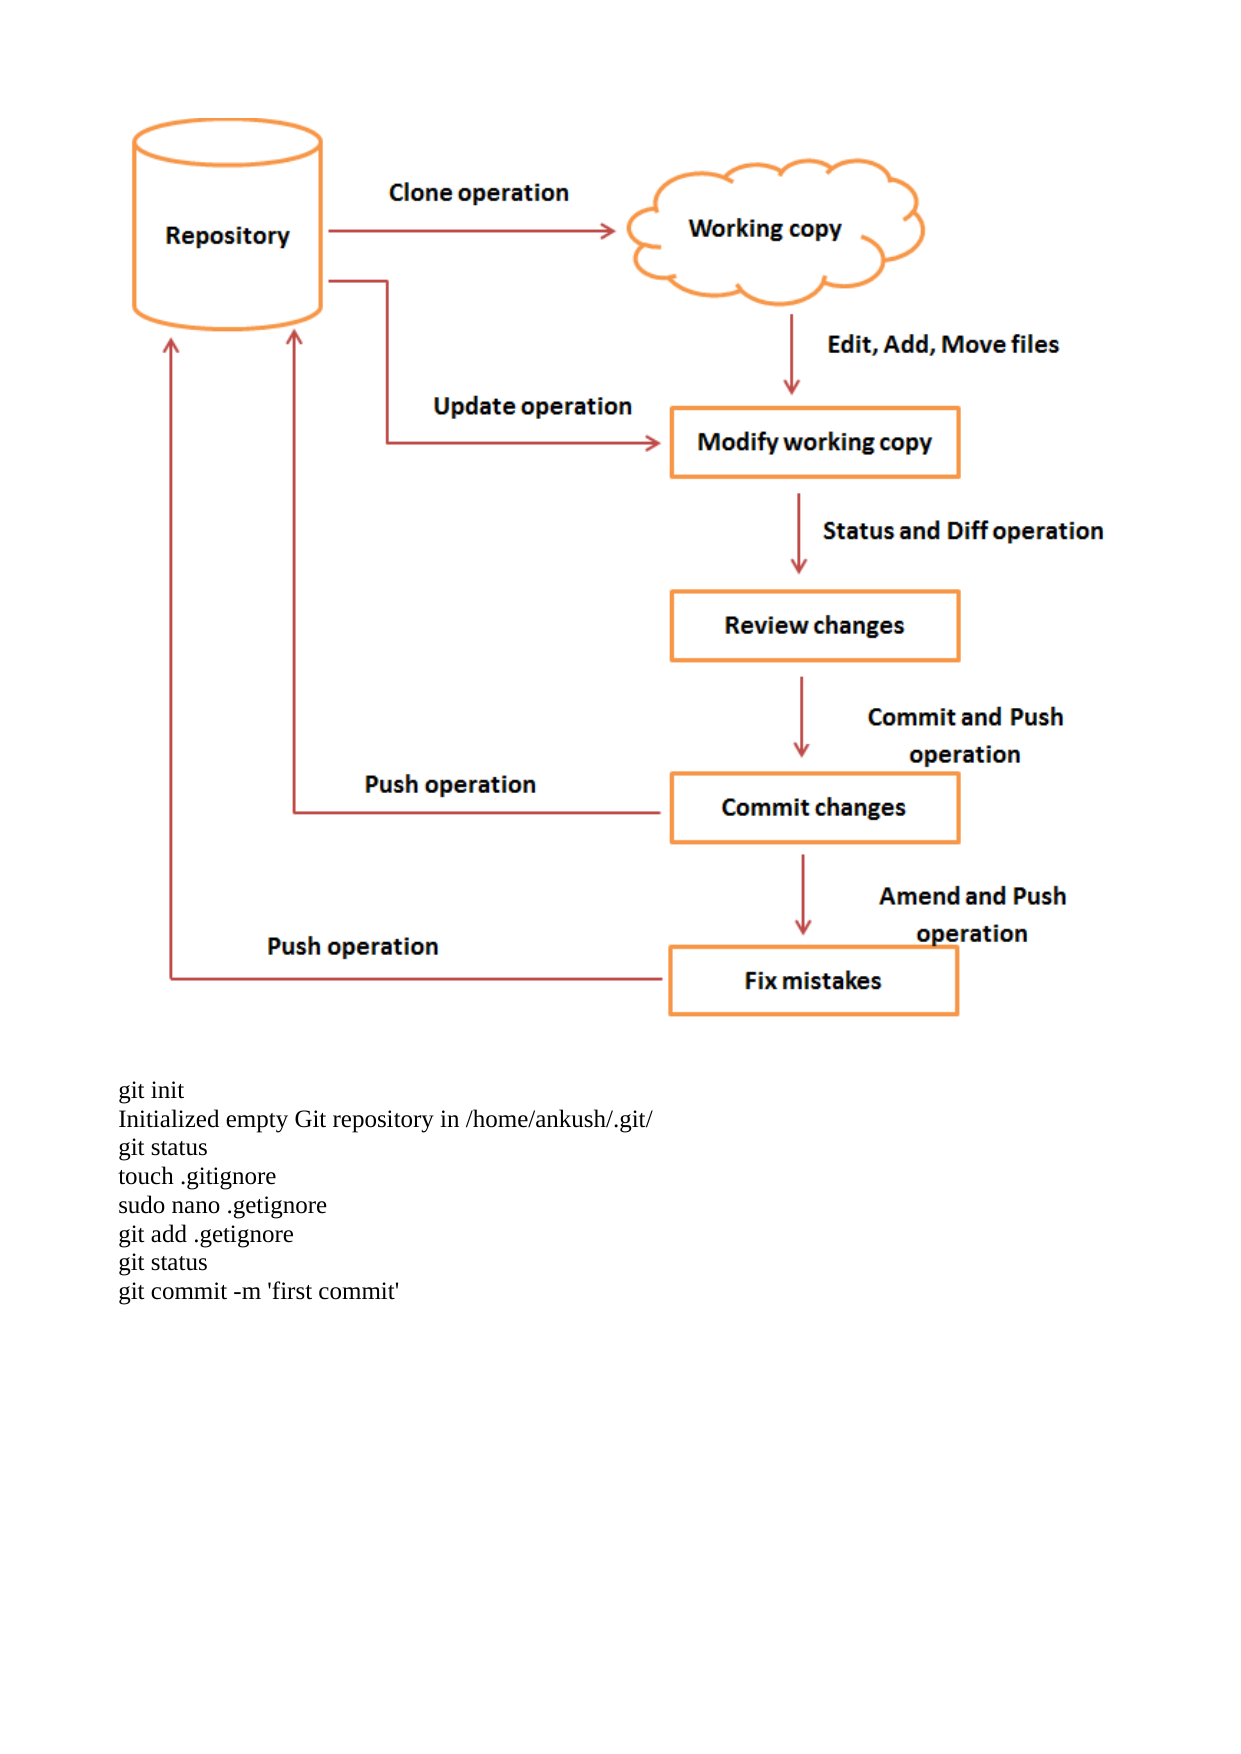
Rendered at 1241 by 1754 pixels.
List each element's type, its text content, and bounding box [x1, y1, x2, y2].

text git commit -m 'first commit' [118, 1276, 1122, 1305]
text touch .gitignore [118, 1161, 1122, 1190]
text git init [118, 1075, 1122, 1104]
text git add .getignore [118, 1219, 1122, 1247]
text sudo nano .getignore [118, 1190, 1122, 1219]
text git status [118, 1132, 1122, 1161]
text git status [118, 1247, 1122, 1276]
text Initialized empty Git repository in /home/ankush/.git/ [118, 1104, 1122, 1132]
picture [118, 118, 1123, 1018]
